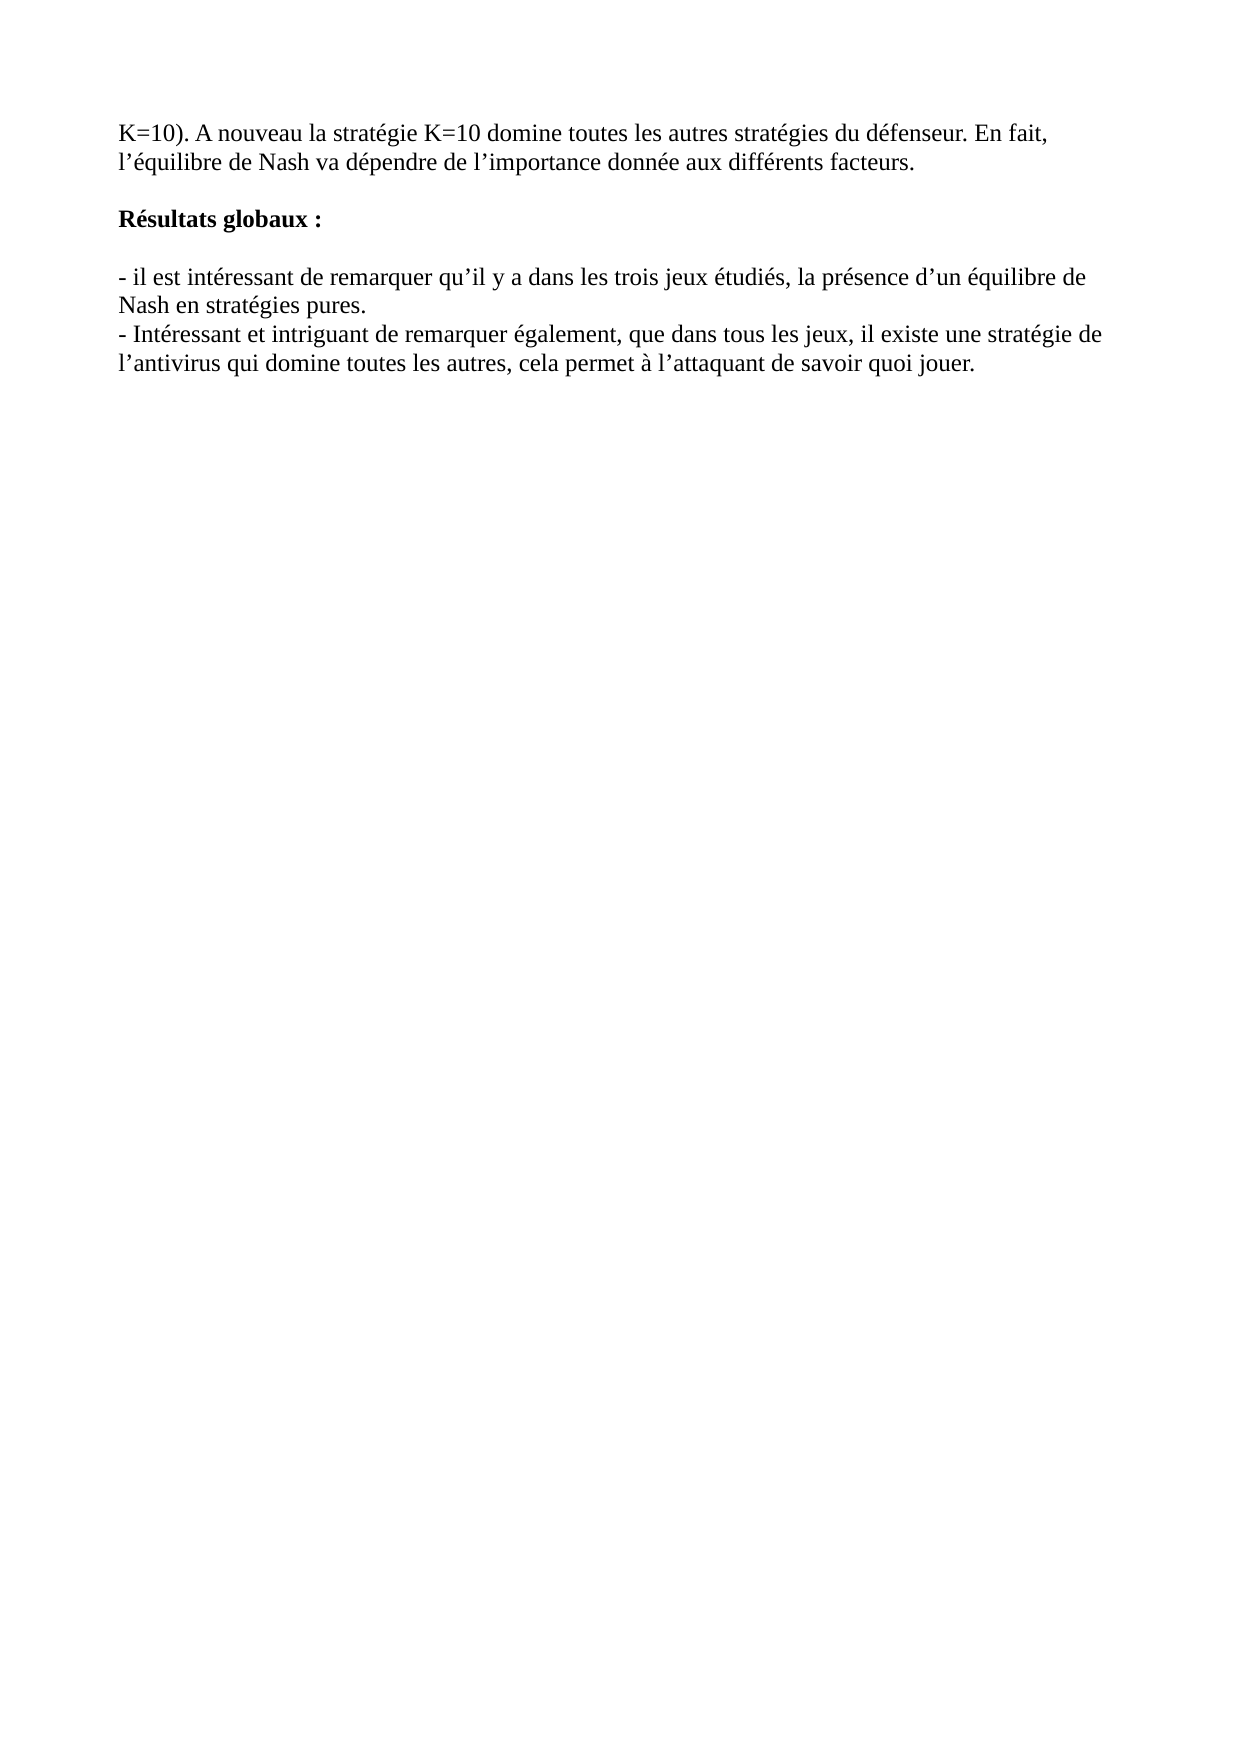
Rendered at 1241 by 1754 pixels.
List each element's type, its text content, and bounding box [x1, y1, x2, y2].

text K=10). A nouveau la stratégie K=10 domine toutes les autres stratégies du défenseur. En fait, l’équilibre de Nash va dépendre de l’importance donnée aux différents facteurs. [118, 118, 1122, 176]
text - il est intéressant de remarquer qu’il y a dans les trois jeux étudiés, la présence d’un équilibre de Nash en stratégies pures. [118, 262, 1122, 319]
text Résultats globaux : [118, 204, 1122, 233]
text - Intéressant et intriguant de remarquer également, que dans tous les jeux, il existe une stratégie de l’antivirus qui domine toutes les autres, cela permet à l’attaquant de savoir quoi jouer. [118, 319, 1122, 377]
